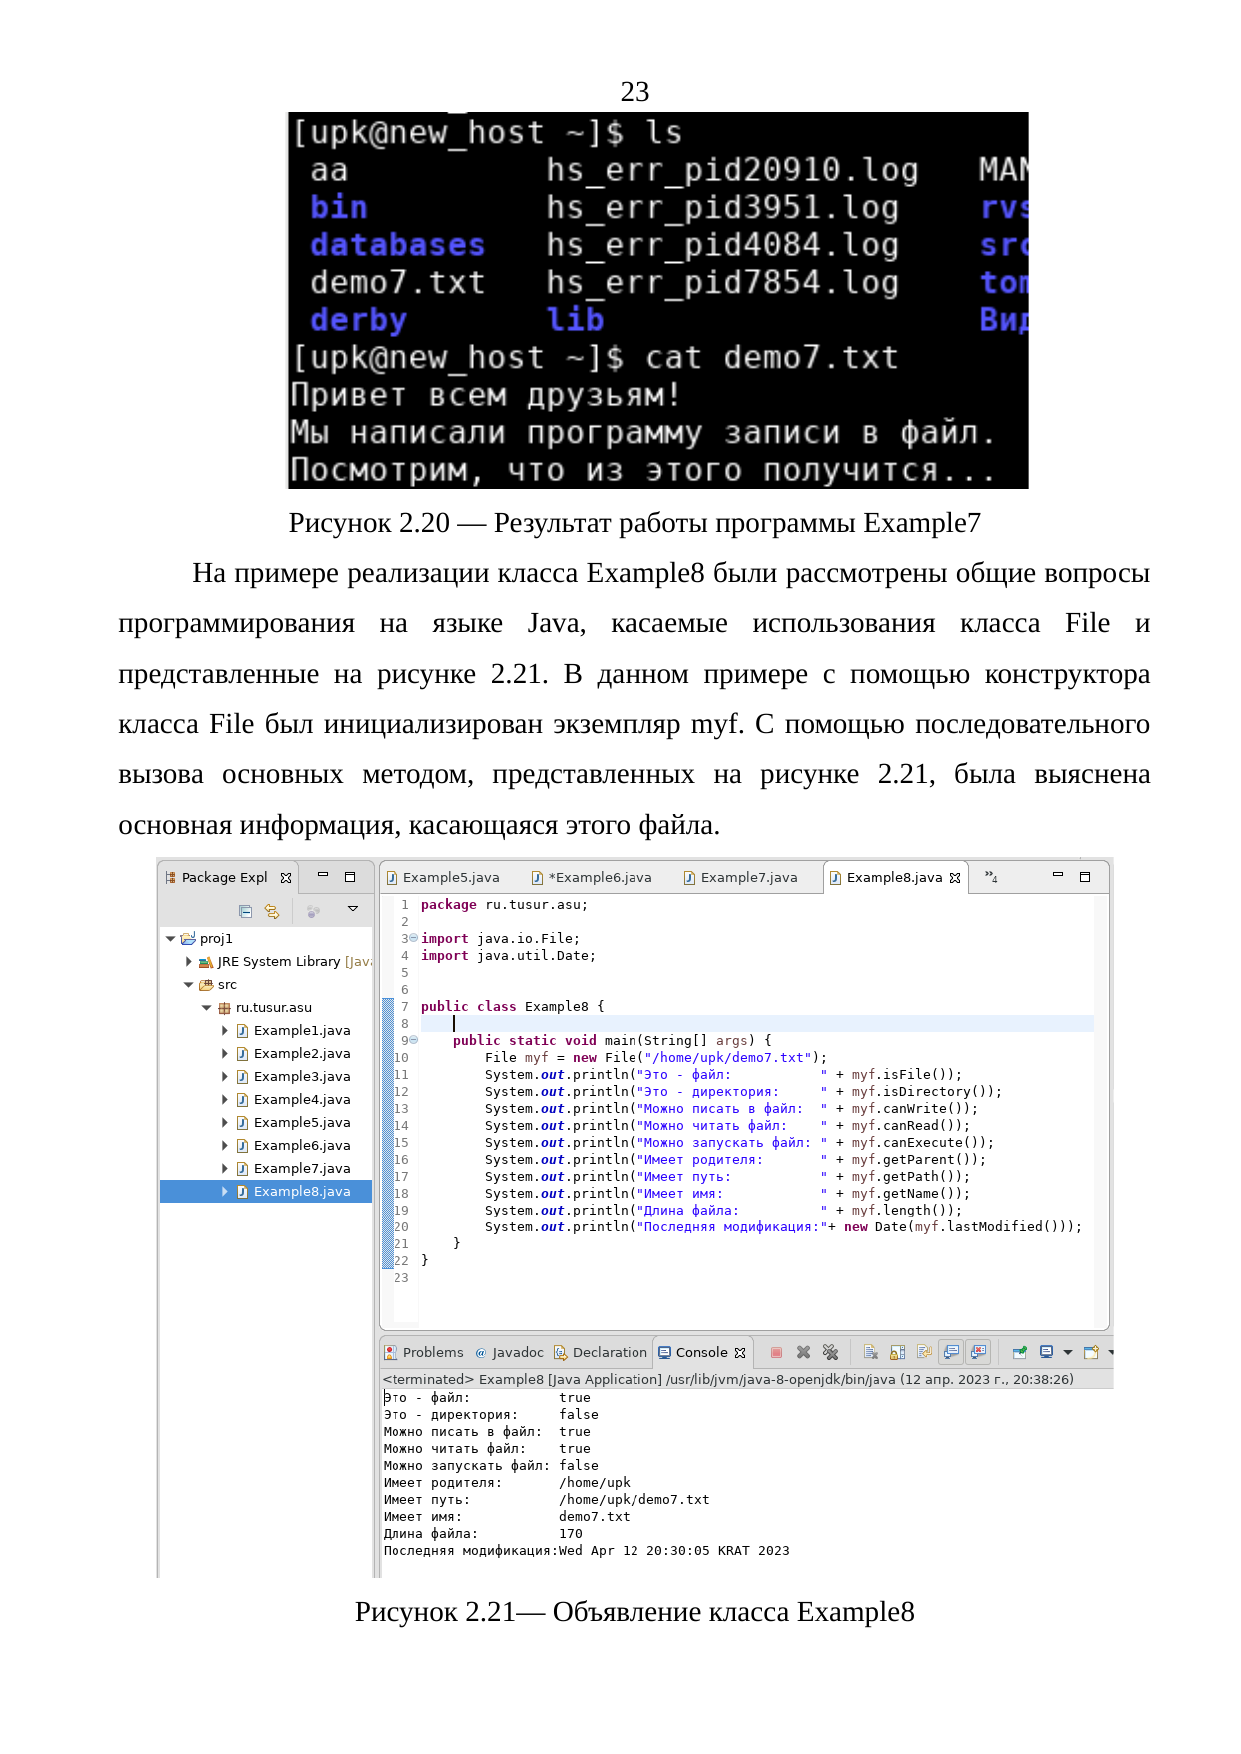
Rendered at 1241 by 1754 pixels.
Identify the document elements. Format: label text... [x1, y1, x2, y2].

picture [156, 857, 1114, 1578]
text Рисунок 2.20 — Результат работы программы Example7 [118, 107, 1152, 538]
text На примере реализации класса Example8 были рассмотрены общие вопросы программирования на языке Java, касаемые использования класса File и представленные на рисунке 2.21. В данном примере с помощью конструктора класса File был инициализирован экземпляр myf. С помощью последовательного вызова основных методом, представленных на рисунке 2.21, была выяснена основная информация, касающаяся этого файла. [118, 555, 1152, 840]
picture [285, 112, 1029, 489]
text Рисунок 2.21— Объявление класса Example8 [118, 857, 1152, 1628]
